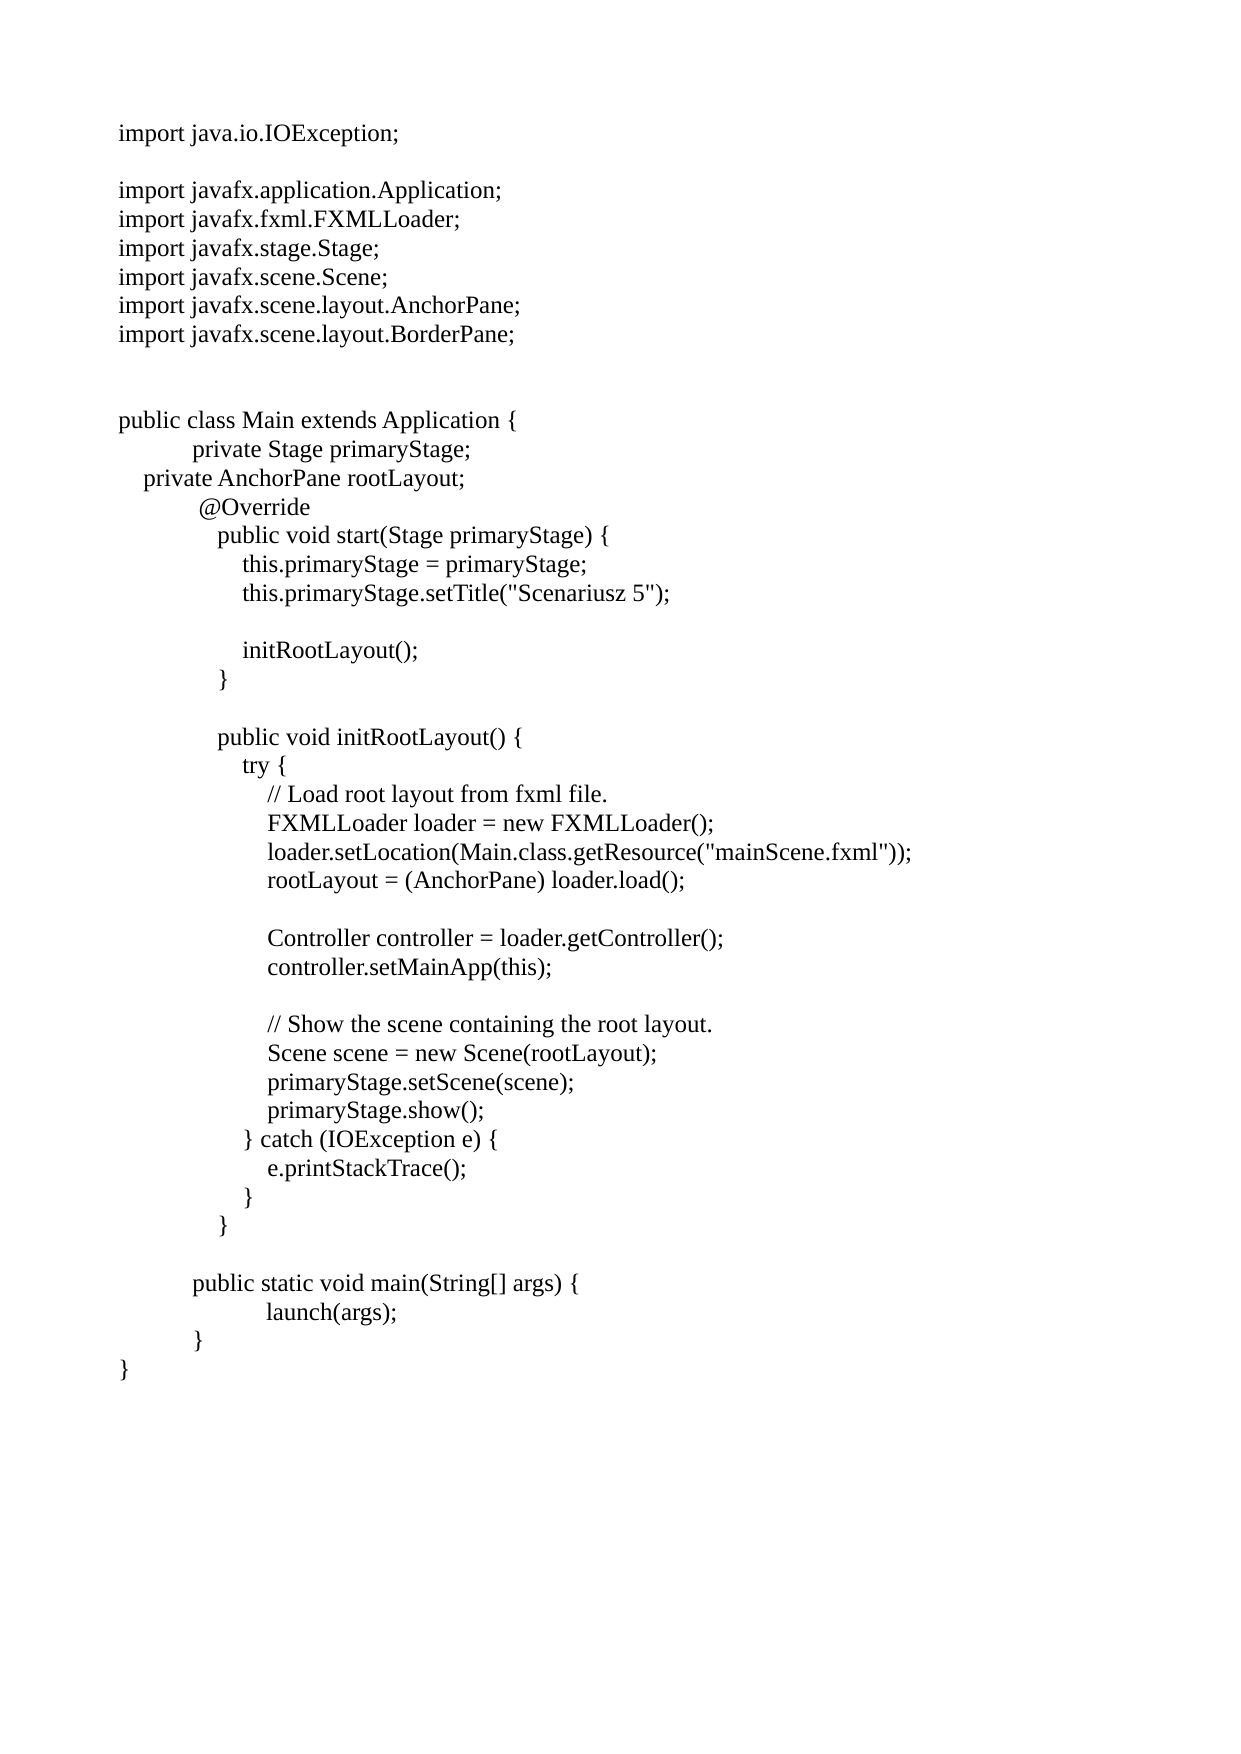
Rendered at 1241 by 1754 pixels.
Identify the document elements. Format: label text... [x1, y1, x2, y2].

list // Show the scene containing the root layout. [118, 1009, 1122, 1038]
list Controller controller = loader.getController(); [118, 923, 1122, 952]
list public class Main extends Application { [118, 406, 1122, 434]
list } [118, 1354, 1122, 1383]
list loader.setLocation(Main.class.getResource("mainScene.fxml")); [118, 837, 1122, 866]
list rootLayout = (AnchorPane) loader.load(); [118, 866, 1122, 894]
list public static void main(String[] args) { [118, 1268, 1122, 1297]
list this.primaryStage = primaryStage; [118, 549, 1122, 578]
list import javafx.fxml.FXMLLoader; [118, 204, 1122, 233]
list import javafx.stage.Stage; [118, 233, 1122, 262]
list public void start(Stage primaryStage) { [118, 521, 1122, 549]
list primaryStage.setScene(scene); [118, 1067, 1122, 1096]
list try { [118, 751, 1122, 779]
list launch(args); [118, 1297, 1122, 1326]
list import javafx.application.Application; [118, 176, 1122, 204]
list private AnchorPane rootLayout; [118, 463, 1122, 492]
list Scene scene = new Scene(rootLayout); [118, 1038, 1122, 1067]
list import javafx.scene.layout.BorderPane; [118, 319, 1122, 348]
list @Override [118, 492, 1122, 521]
list private Stage primaryStage; [118, 434, 1122, 463]
list this.primaryStage.setTitle("Scenariusz 5"); [118, 578, 1122, 607]
list } [118, 1182, 1122, 1211]
list import javafx.scene.layout.AnchorPane; [118, 291, 1122, 319]
list } catch (IOException e) { [118, 1124, 1122, 1153]
list FXMLLoader loader = new FXMLLoader(); [118, 808, 1122, 837]
list public void initRootLayout() { [118, 722, 1122, 751]
list import javafx.scene.Scene; [118, 262, 1122, 291]
list } [118, 664, 1122, 693]
list initRootLayout(); [118, 636, 1122, 664]
list controller.setMainApp(this); [118, 952, 1122, 981]
list import java.io.IOException; [118, 118, 1122, 147]
list } [118, 1211, 1122, 1239]
list } [118, 1326, 1122, 1354]
list primaryStage.show(); [118, 1096, 1122, 1124]
list e.printStackTrace(); [118, 1153, 1122, 1182]
list // Load root layout from fxml file. [118, 779, 1122, 808]
